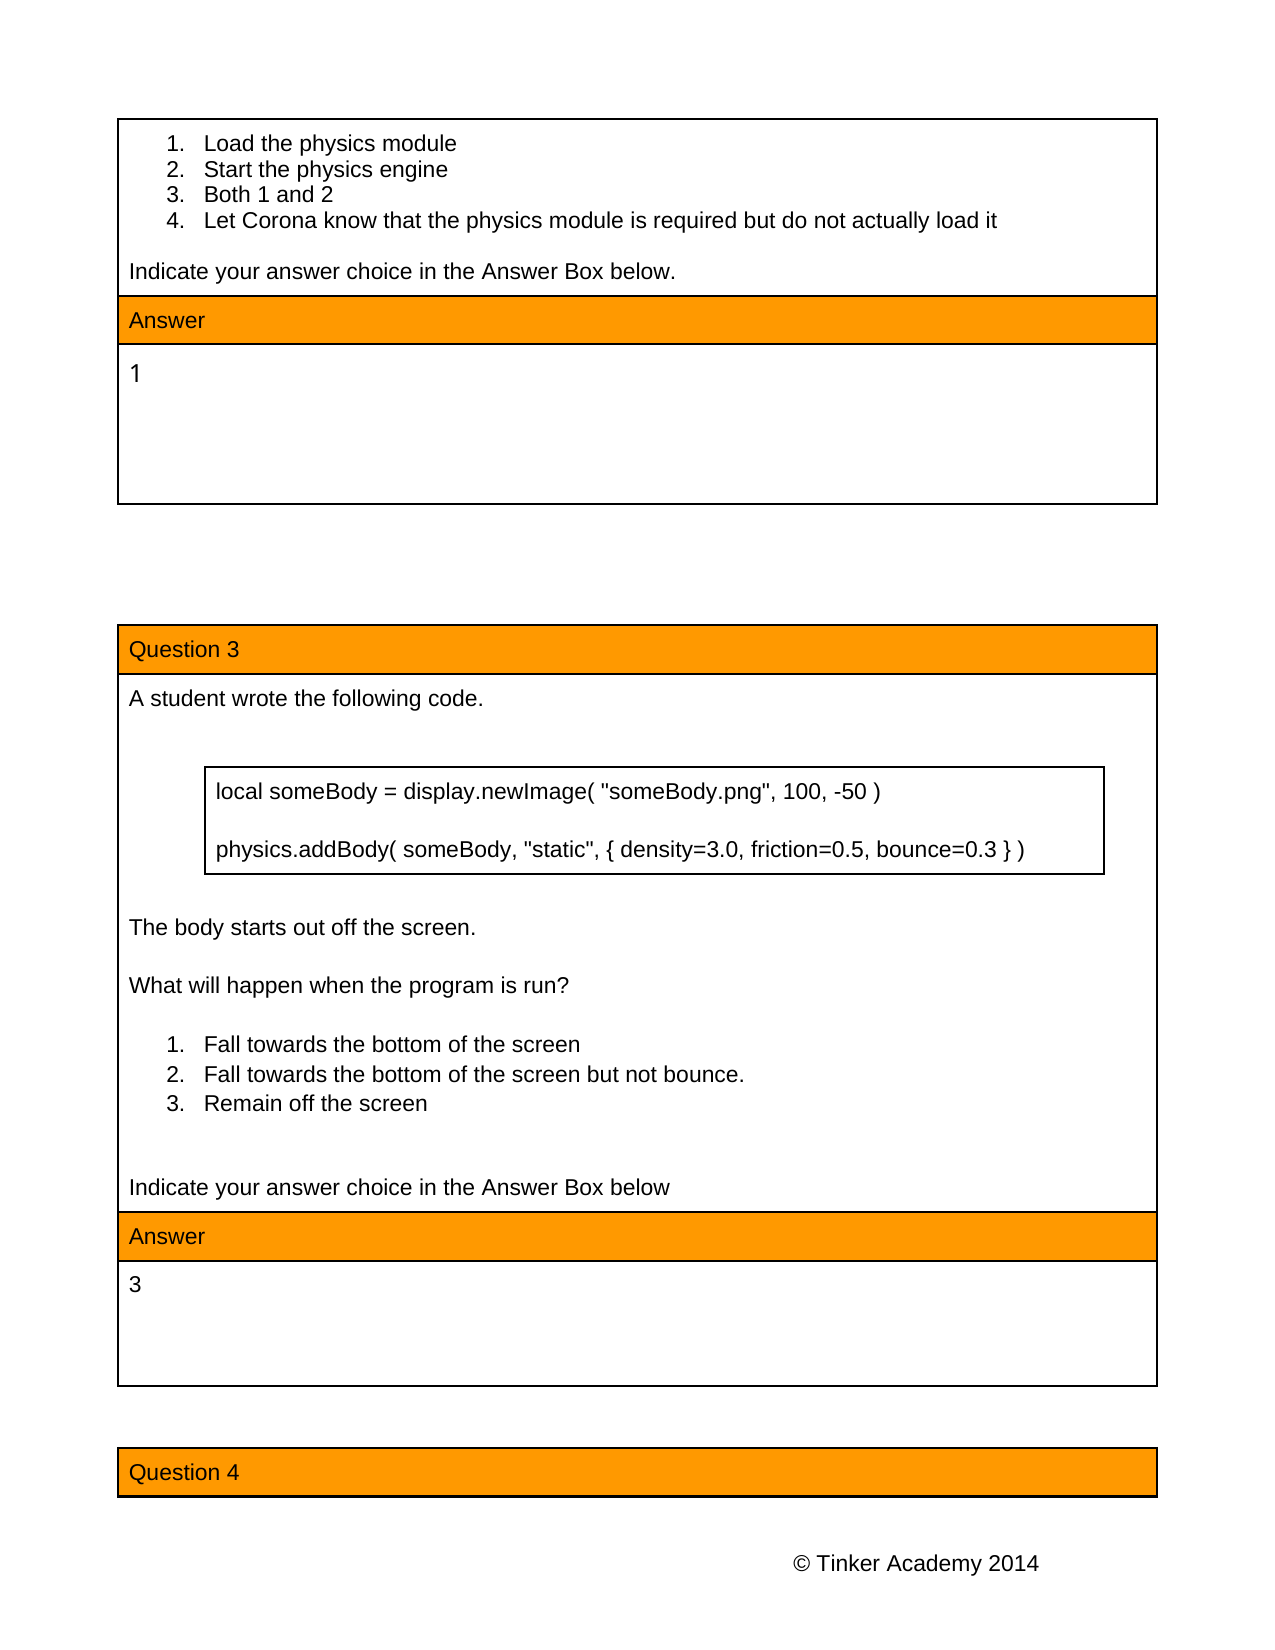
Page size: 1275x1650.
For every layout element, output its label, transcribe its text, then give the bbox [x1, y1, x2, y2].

table_header Question 3 [119, 626, 1156, 673]
table_cell Answer [119, 1213, 1156, 1260]
table_cell 1 [119, 345, 1156, 503]
table_cell A student wrote the following code. The body starts out off the screen. What will happen when the program is run? Fall towards the bottom of the screen Fall towards the bottom of the screen but not bounce. Remain off the screen Indicate your answer choice in the Answer Box below [119, 675, 1156, 1211]
table_header local someBody = display.newImage( "someBody.png", 100, -50 ) physics.addBody( someBody, "static", { density=3.0, friction=0.5, bounce=0.3 } ) [206, 768, 1103, 873]
table_header Question 4 [119, 1449, 1156, 1495]
table_cell Answer [119, 297, 1156, 343]
table_cell A student writes the following line in main.lua of a Corona application project. What is the code going to do? Load the physics module Start the physics engine Both 1 and 2 Let Corona know that the physics module is required but do not actually load it Indicate your answer choice in the Answer Box below. [119, 120, 1156, 295]
table_cell 3 [119, 1262, 1156, 1385]
